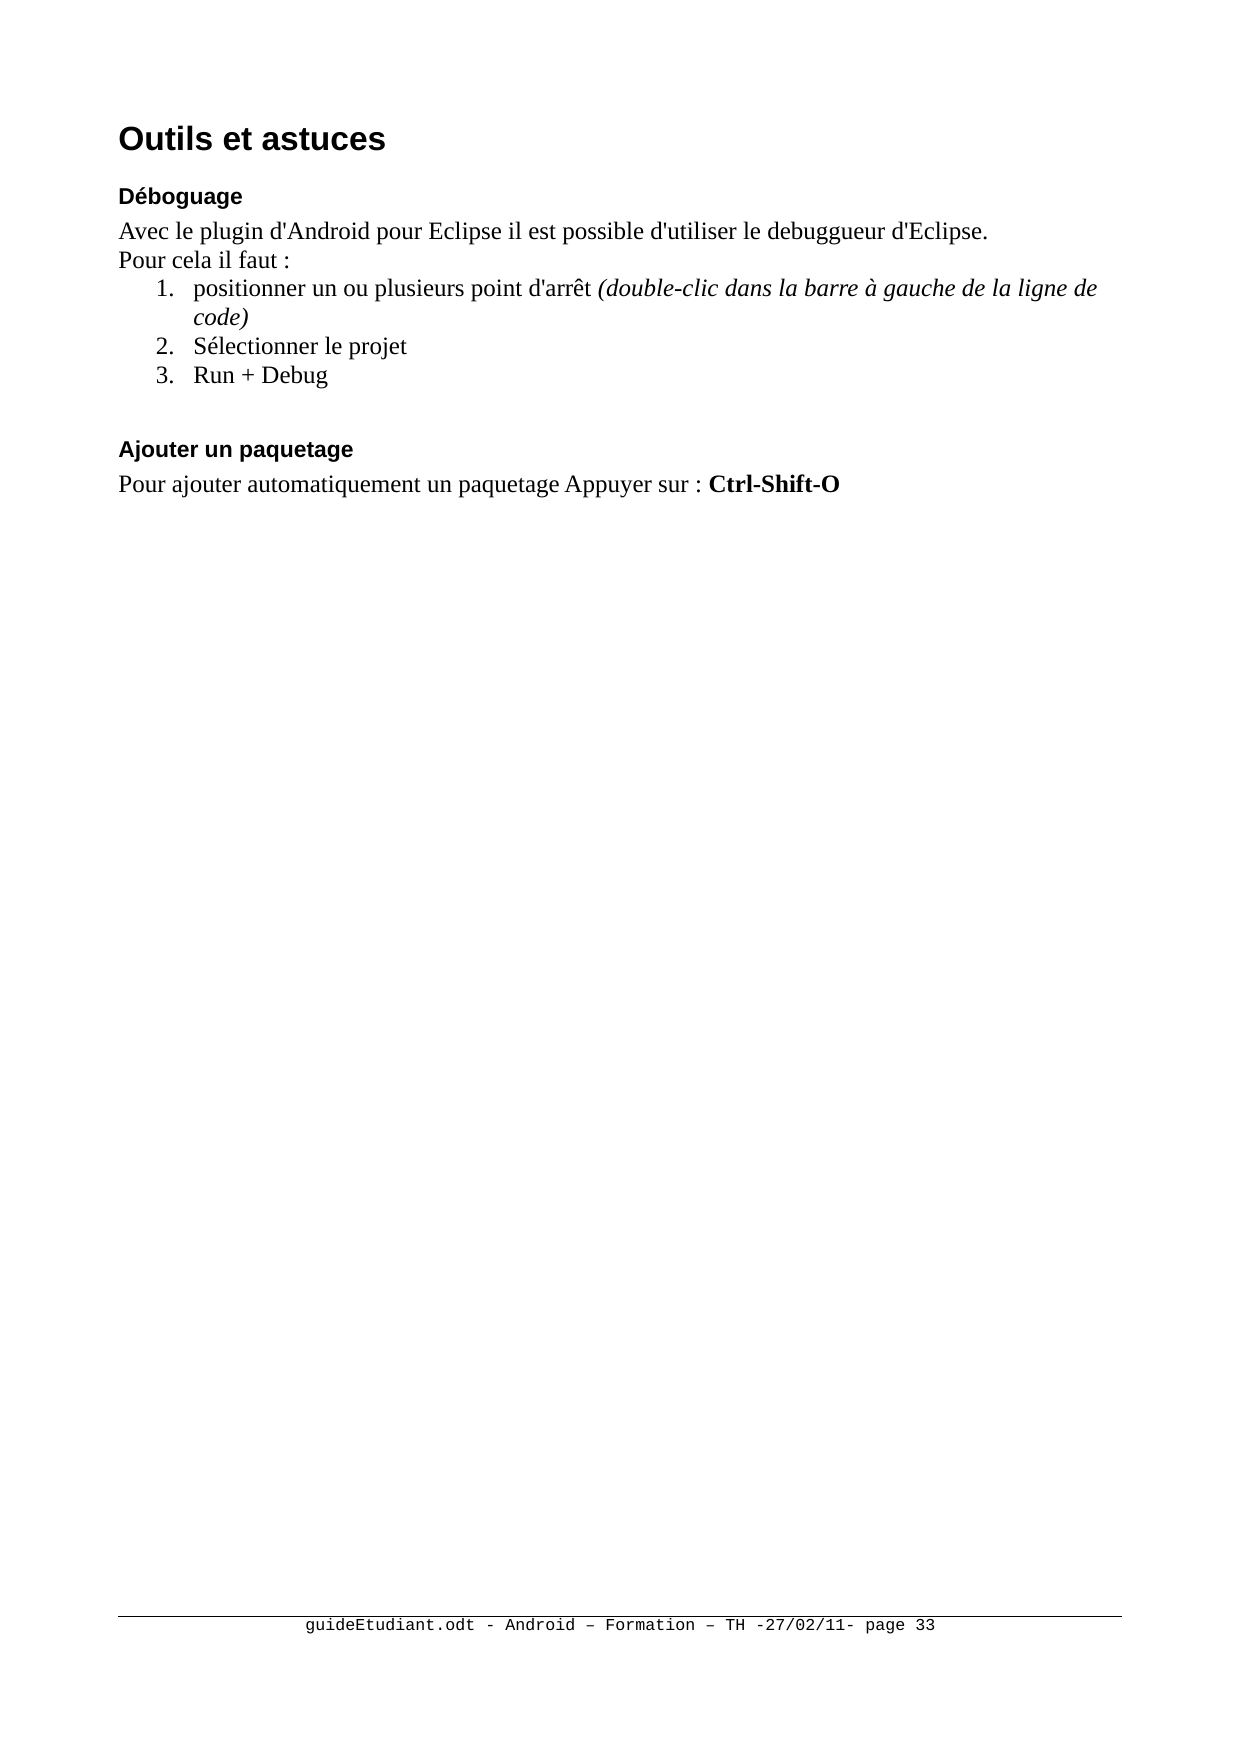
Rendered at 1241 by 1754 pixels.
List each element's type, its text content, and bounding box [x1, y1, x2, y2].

text Pour ajouter automatiquement un paquetage Appuyer sur : Ctrl-Shift-O [118, 469, 1122, 498]
list positionner un ou plusieurs point d'arrêt (double-clic dans la barre à gauche de la ligne de code) [156, 273, 1122, 331]
subtitle Ajouter un paquetage [118, 436, 1122, 462]
text Avec le plugin d'Android pour Eclipse il est possible d'utiliser le debuggueur d'Eclipse. [118, 216, 1122, 245]
list Run + Debug [156, 360, 1122, 388]
subtitle Outils et astuces [118, 119, 1122, 158]
subtitle Déboguage [118, 183, 1122, 209]
text Pour cela il faut : [118, 245, 1122, 273]
list Sélectionner le projet [156, 331, 1122, 360]
